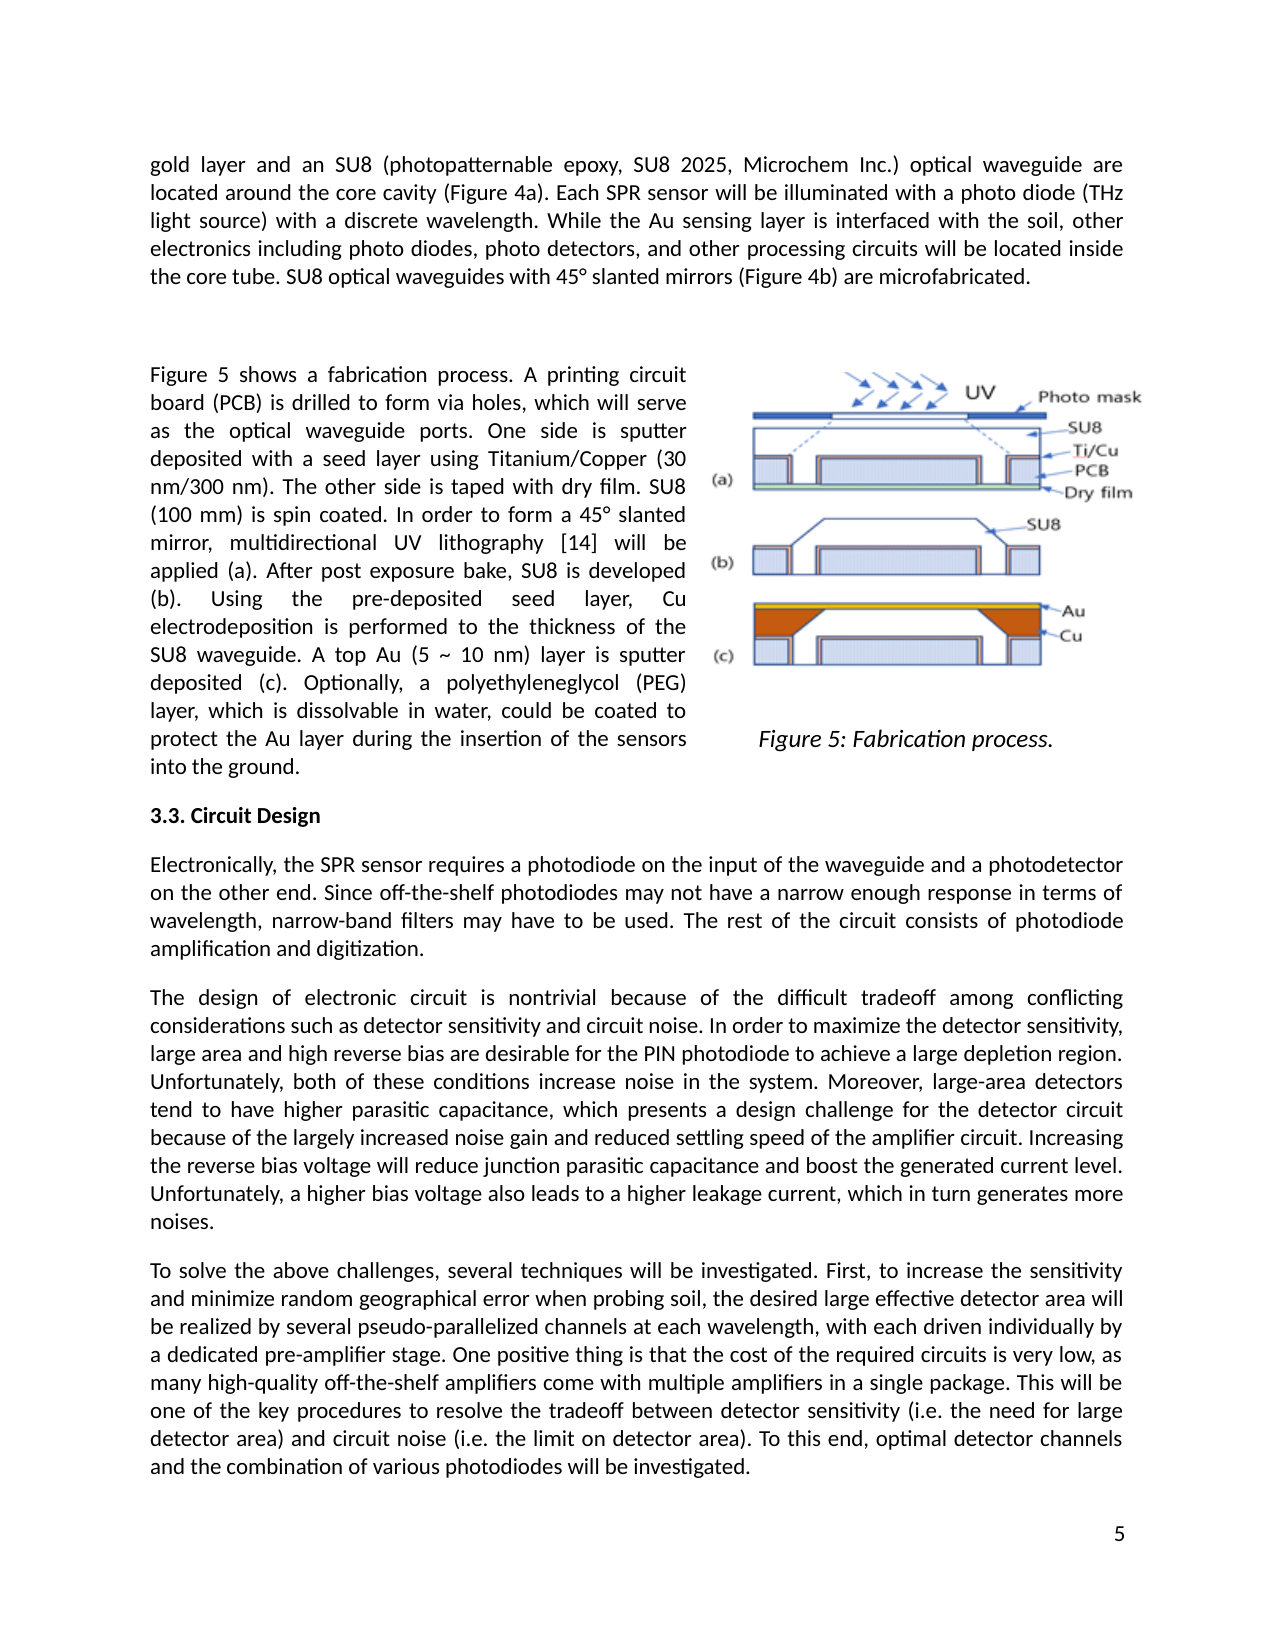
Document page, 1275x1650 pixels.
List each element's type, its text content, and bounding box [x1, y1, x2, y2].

text gold layer and an SU8 (photopatternable epoxy, SU8 2025, Microchem Inc.) optical waveguide are located around the core cavity (Figure 4a). Each SPR sensor will be illuminated with a photo diode (THz light source) with a discrete wavelength. While the Au sensing layer is interfaced with the soil, other electronics including photo diodes, photo detectors, and other processing circuits will be located inside the core tube. SU8 optical waveguides with 45° slanted mirrors (Figure 4b) are microfabricated. [150, 150, 1125, 290]
text The design of electronic circuit is nontrivial because of the difficult tradeoff among conflicting considerations such as detector sensitivity and circuit noise. In order to maximize the detector sensitivity, large area and high reverse bias are desirable for the PIN photodiode to achieve a large depletion region. Unfortunately, both of these conditions increase noise in the system. Moreover, large-area detectors tend to have higher parasitic capacitance, which presents a design challenge for the detector circuit because of the largely increased noise gain and reduced settling speed of the amplifier circuit. Increasing the reverse bias voltage will reduce junction parasitic capacitance and boost the generated current level. Unfortunately, a higher bias voltage also leads to a higher leakage current, which in turn generates more noises. [150, 983, 1125, 1235]
picture [702, 372, 1145, 669]
text Figure 5: Fabrication process. [687, 358, 1125, 753]
text Figure 5 shows a fabrication process. A printing circuit board (PCB) is drilled to form via holes, which will serve as the optical waveguide ports. One side is sputter deposited with a seed layer using Titanium/Copper (30 nm/300 nm). The other side is taped with dry film. SU8 (100 mm) is spin coated. In order to form a 45° slanted mirror, multidirectional UV lithography [14] will be applied (a). After post exposure bake, SU8 is developed (b). Using the pre-deposited seed layer, Cu electrodeposition is performed to the thickness of the SU8 waveguide. A top Au (5 ~ 10 nm) layer is sputter deposited (c). Optionally, a polyethyleneglycol (PEG) layer, which is dissolvable in water, could be coated to protect the Au layer during the insertion of the sensors into the ground. [150, 360, 1125, 780]
text To solve the above challenges, several techniques will be investigated. First, to increase the sensitivity and minimize random geographical error when probing soil, the desired large effective detector area will be realized by several pseudo-parallelized channels at each wavelength, with each driven individually by a dedicated pre-amplifier stage. One positive thing is that the cost of the required circuits is very low, as many high-quality off-the-shelf amplifiers come with multiple amplifiers in a single package. This will be one of the key procedures to resolve the tradeoff between detector sensitivity (i.e. the need for large detector area) and circuit noise (i.e. the limit on detector area). To this end, optimal detector channels and the combination of various photodiodes will be investigated. [150, 1256, 1125, 1480]
text 3.3. Circuit Design [150, 801, 1125, 829]
text Electronically, the SPR sensor requires a photodiode on the input of the waveguide and a photodetector on the other end. Since off-the-shelf photodiodes may not have a narrow enough response in terms of wavelength, narrow-band filters may have to be used. The rest of the circuit consists of photodiode amplification and digitization. [150, 850, 1125, 962]
